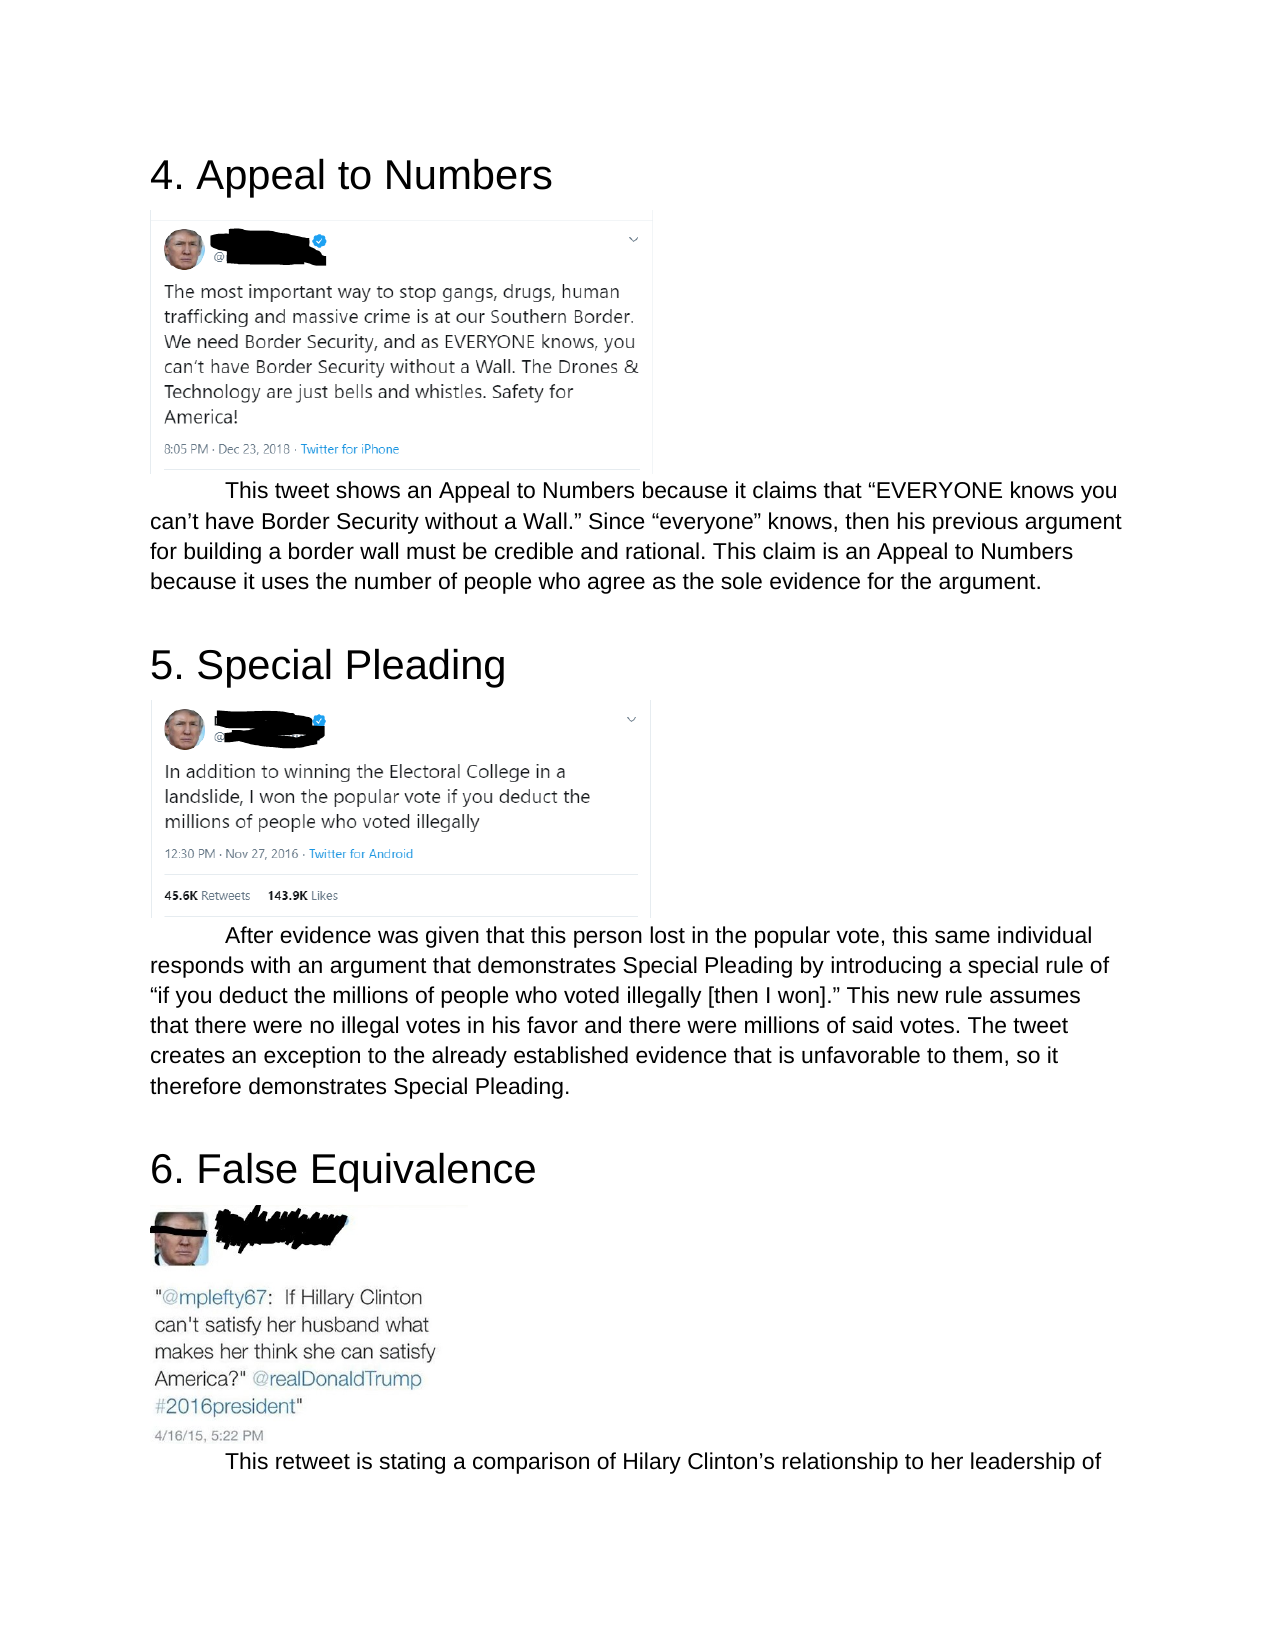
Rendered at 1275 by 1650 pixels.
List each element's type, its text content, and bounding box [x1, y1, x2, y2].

text This retweet is stating a comparison of Hilary Clinton’s relationship to her leadership of [150, 1448, 1125, 1474]
subtitle 5. Special Pleading [150, 640, 1125, 688]
picture [150, 1205, 468, 1444]
picture [150, 210, 658, 474]
subtitle 4. Appeal to Numbers [150, 150, 1125, 198]
subtitle 6. False Equivalence [150, 1144, 1125, 1192]
picture [150, 700, 654, 918]
text This tweet shows an Appeal to Numbers because it claims that “EVERYONE knows you can’t have Border Security without a Wall.” Since “everyone” knows, then his previous argument for building a border wall must be credible and rational. This claim is an Appeal to Numbers because it uses the number of people who agree as the sole evidence for the argument. [150, 477, 1125, 594]
text After evidence was given that this person lost in the popular vote, this same individual responds with an argument that demonstrates Special Pleading by introducing a special rule of “if you deduct the millions of people who voted illegally [then I won].” This new rule assumes that there were no illegal votes in his favor and there were millions of said votes. The tweet creates an exception to the already established evidence that is unfavorable to them, so it therefore demonstrates Special Pleading. [150, 922, 1125, 1099]
